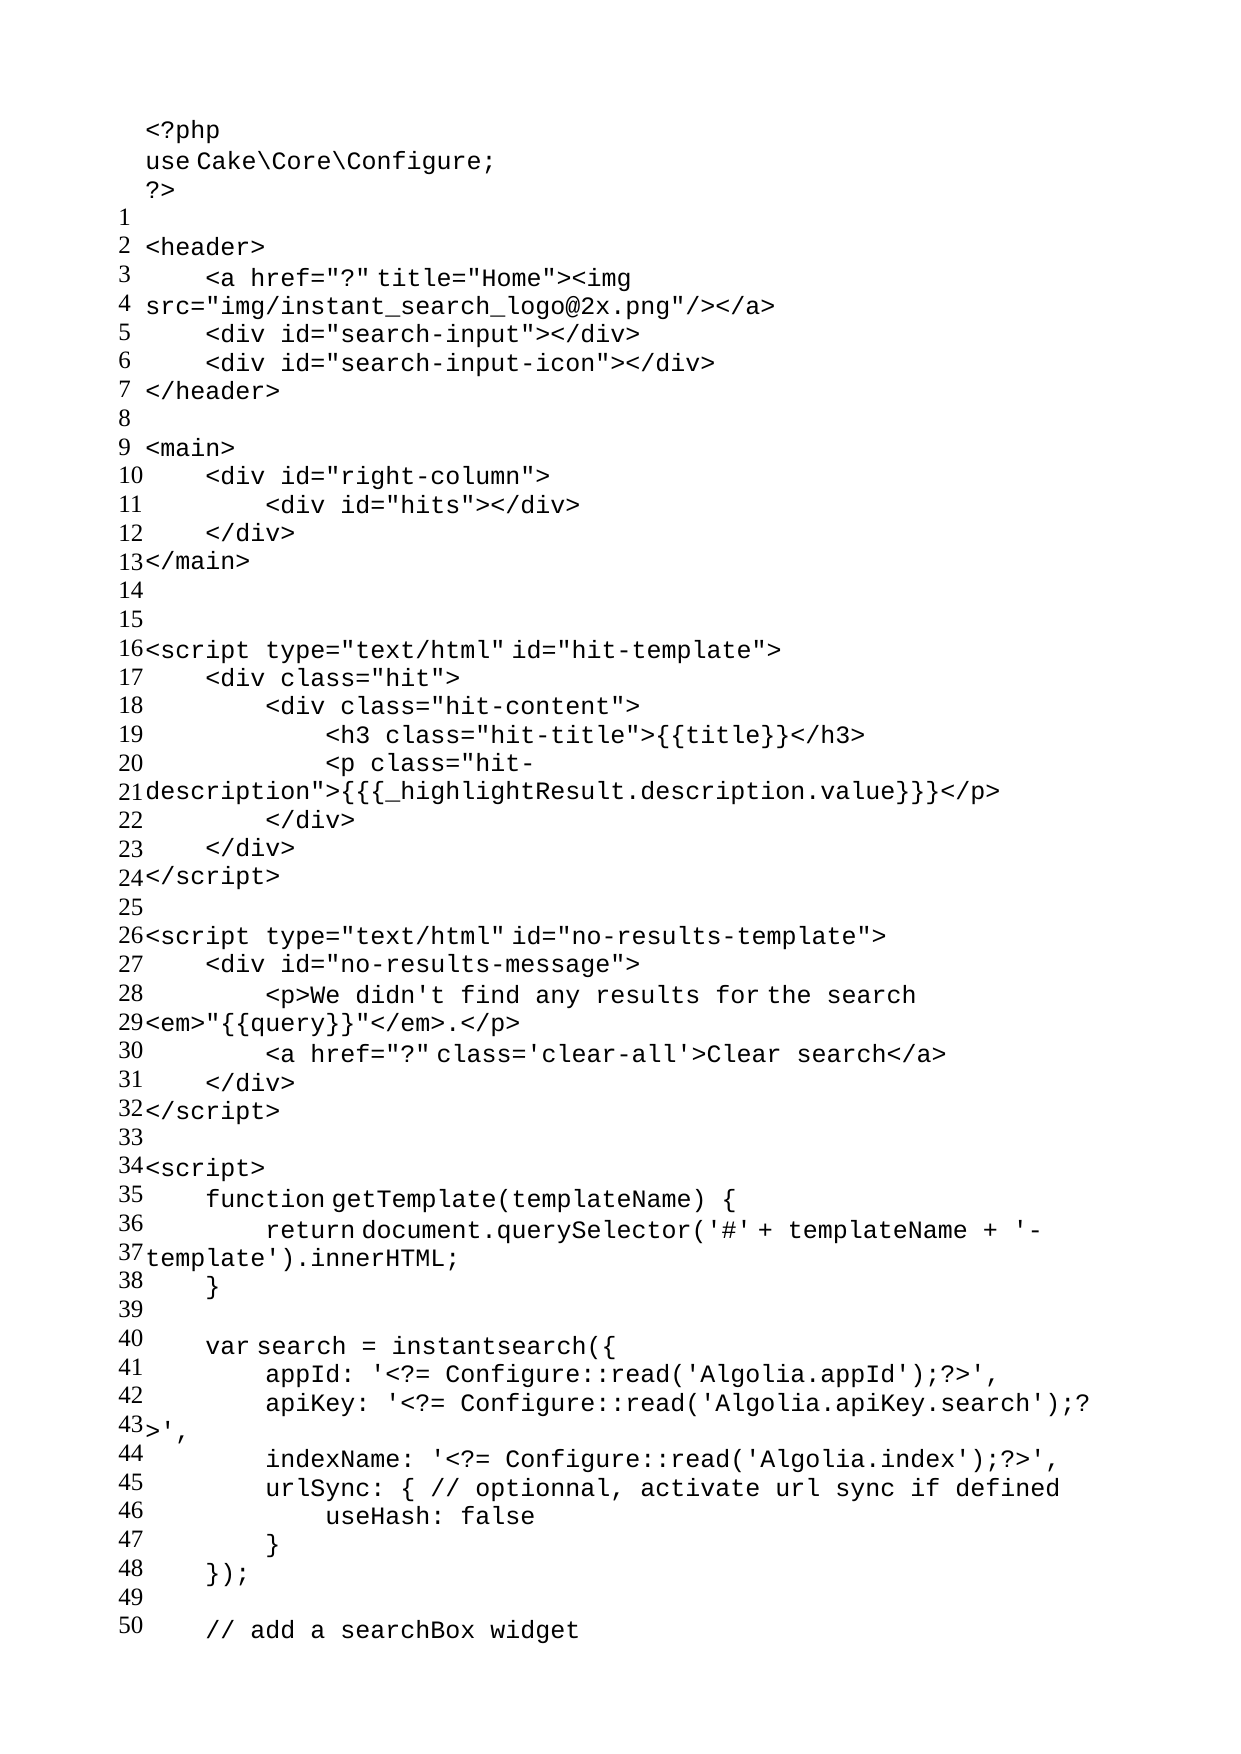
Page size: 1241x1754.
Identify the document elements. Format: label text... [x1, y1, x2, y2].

table_header 1 2 3 4 5 6 7 8 9 10 11 12 13 14 15 16 17 18 19 20 21 22 23 24 25 26 27 28 29 30 31 32 33 34 35 36 37 38 39 40 41 42 43 44 45 46 47 48 49 50 51 52 53 54 55 56 57 58 59 60 61 62 63 64 65 66 67 68 69 70 71 [118, 118, 145, 1636]
table_header <?php use Cake\Core\Configure; ?> <header> <a href="?" title="Home"><img src="img/instant_search_logo@2x.png"/></a> <div id="search-input"></div> <div id="search-input-icon"></div> </header> <main> <div id="right-column"> <div id="hits"></div> </div> </main> <script type="text/html" id="hit-template"> <div class="hit"> <div class="hit-content"> <h3 class="hit-title">{{title}}</h3> <p class="hit-description">{{{_highlightResult.description.value}}}</p> </div> </div> </script> <script type="text/html" id="no-results-template"> <div id="no-results-message"> <p>We didn't find any results for the search <em>"{{query}}"</em>.</p> <a href="?" class='clear-all'>Clear search</a> </div> </script> <script> function getTemplate(templateName) { return document.querySelector('#' + templateName + '-template').innerHTML; } var search = instantsearch({ appId: '<?= Configure::read('Algolia.appId');?>', apiKey: '<?= Configure::read('Algolia.apiKey.search');?>', indexName: '<?= Configure::read('Algolia.index');?>', urlSync: { // optionnal, activate url sync if defined useHash: false } }); // add a searchBox widget search.addWidget( instantsearch.widgets.searchBox({ container: '#search-input', placeholder: 'Search for tutorials in Star Tutorial...' }) ); // add a hits widget search.addWidget( instantsearch.widgets.hits({ container: '#hits', hitsPerPage: 10, templates: { item: getTemplate('hit'), empty: getTemplate('no-results') }, autoHideContainer: true }) ); // start search.start(); </script> [145, 118, 1122, 1636]
